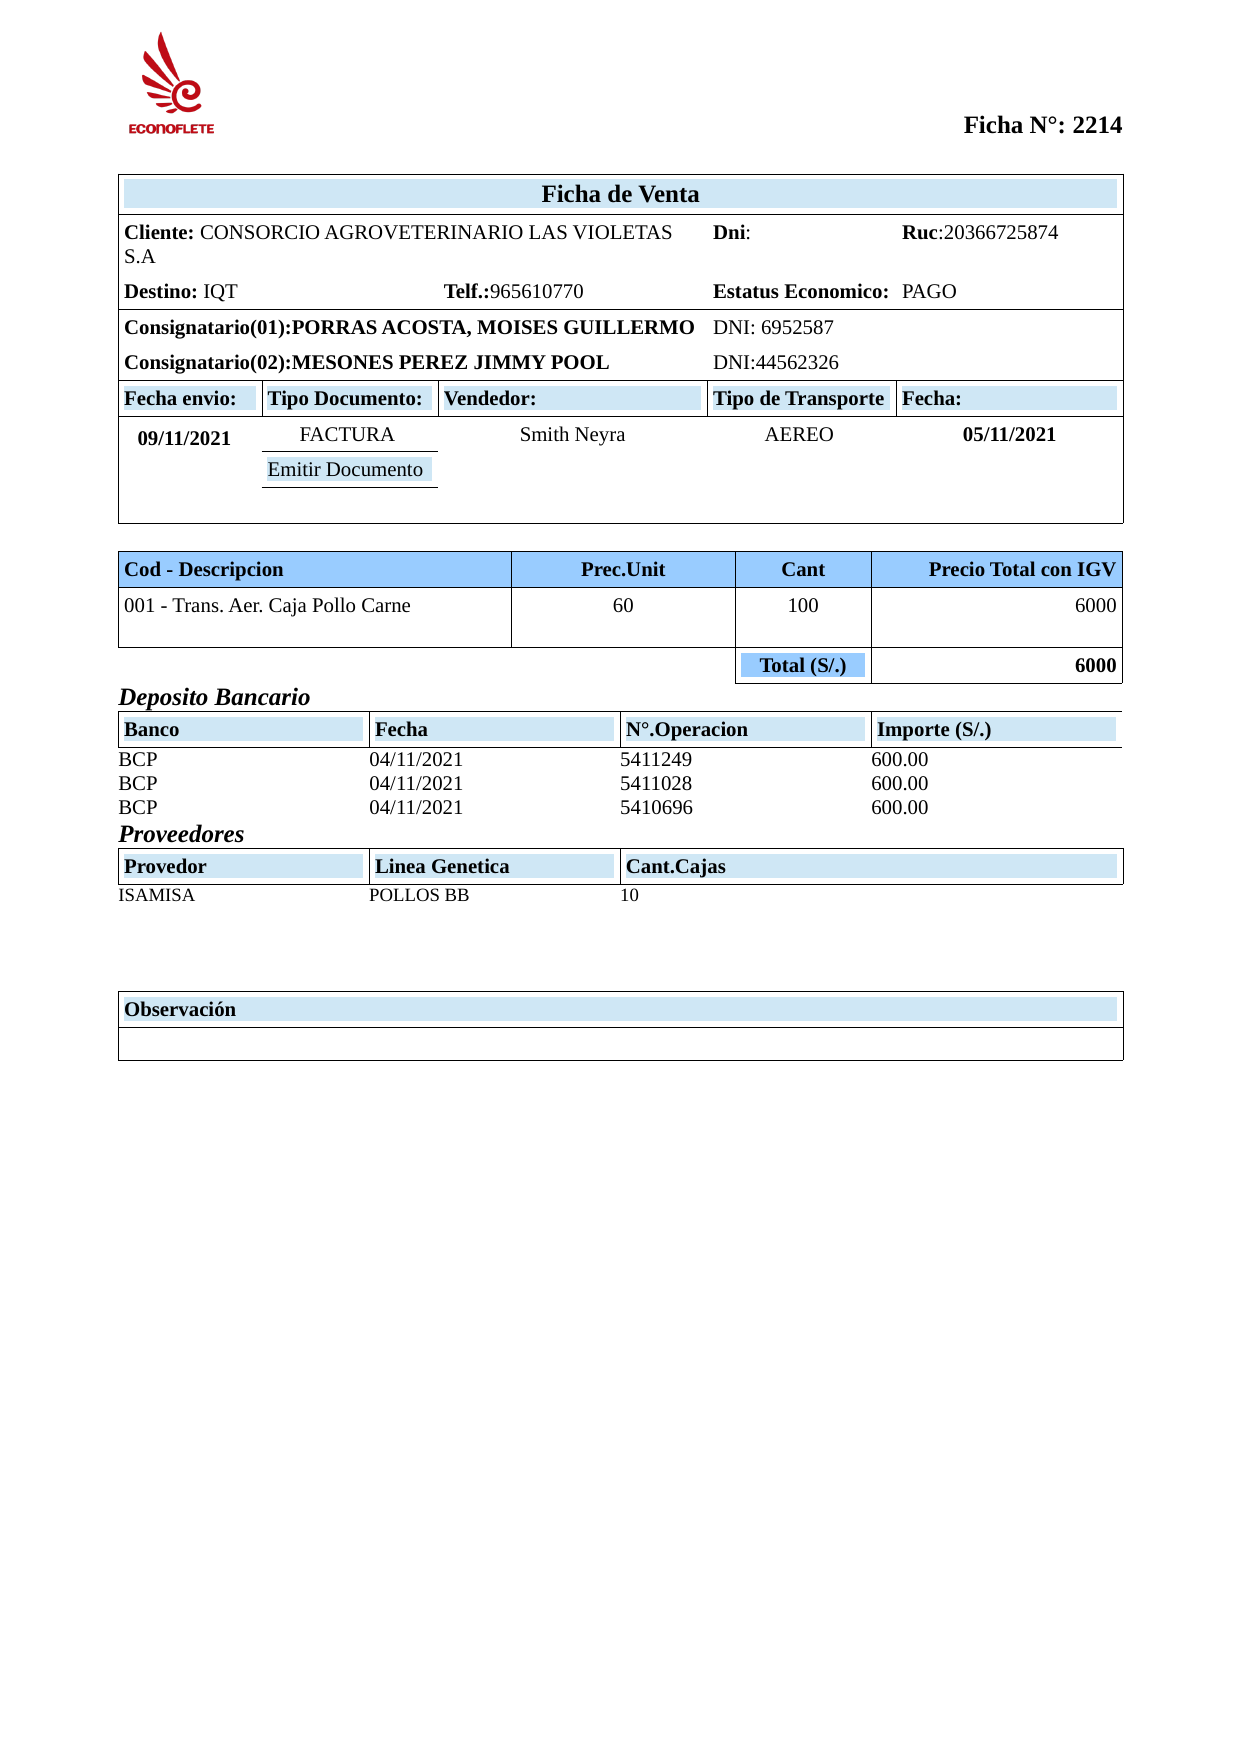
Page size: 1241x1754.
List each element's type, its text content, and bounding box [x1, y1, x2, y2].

table_cell [620, 927, 1123, 948]
table_header N°.Operacion [621, 712, 871, 747]
table_header Cant.Cajas [621, 849, 1123, 883]
table_header Ficha de Venta [119, 175, 1123, 214]
table_cell 05/11/2021 [896, 417, 1123, 523]
table_cell POLLOS BB [369, 885, 620, 905]
table_cell [118, 970, 369, 991]
table_cell [262, 488, 438, 523]
table_cell [369, 927, 620, 948]
table_cell 10 [620, 885, 1123, 905]
table_cell BCP [118, 748, 369, 771]
table_cell 04/11/2021 [369, 748, 620, 771]
table_cell [369, 948, 620, 970]
table_header Banco [119, 712, 369, 747]
table_cell [118, 905, 369, 927]
table_cell [118, 948, 369, 970]
table_cell 100 [736, 588, 871, 647]
table_cell 04/11/2021 [369, 771, 620, 795]
table_cell ISAMISA [118, 885, 369, 905]
table_header Linea Genetica [370, 849, 620, 883]
table_cell DNI: 6952587 [707, 310, 1123, 344]
table_header Prec.Unit [512, 552, 735, 587]
table_cell 5411028 [620, 771, 871, 795]
table_cell FACTURA [262, 417, 438, 451]
table_header Importe (S/.) [872, 712, 1122, 747]
table_cell Consignatario(01):PORRAS ACOSTA, MOISES GUILLERMO [119, 310, 707, 344]
text Proveedores [118, 819, 1122, 848]
table_cell Destino: IQT [119, 274, 438, 309]
table_cell Tipo Documento: [263, 381, 438, 416]
table_cell 5411249 [620, 748, 871, 771]
table_cell 09/11/2021 [119, 417, 262, 523]
table_cell [620, 970, 1123, 991]
table_cell 600.00 [871, 748, 1122, 771]
table_cell [620, 948, 1123, 970]
table_cell AEREO [707, 417, 896, 523]
table_cell 600.00 [871, 795, 1122, 819]
table_cell Fecha: [897, 381, 1123, 416]
table_cell 5410696 [620, 795, 871, 819]
table_cell Total (S/.) [736, 648, 871, 682]
table_cell 6000 [872, 588, 1122, 647]
table_cell Dni: [707, 215, 896, 273]
table_cell 60 [512, 588, 735, 647]
table_cell Estatus Economico: [707, 274, 896, 309]
table_cell [620, 905, 1123, 927]
table_cell Smith Neyra [438, 417, 707, 523]
table_cell 001 - Trans. Aer. Caja Pollo Carne [119, 588, 511, 647]
table_header Observación [119, 992, 1123, 1027]
table_cell Telf.:965610770 [438, 274, 707, 309]
table_cell Fecha envio: [119, 381, 262, 416]
table_cell [511, 648, 735, 682]
table_cell BCP [118, 795, 369, 819]
table_cell Vendedor: [439, 381, 707, 416]
table_header Provedor [119, 849, 369, 883]
table_cell [119, 1028, 1123, 1060]
table_cell [369, 905, 620, 927]
table_cell DNI:44562326 [707, 345, 1123, 380]
table_cell Consignatario(02):MESONES PEREZ JIMMY POOL [119, 345, 707, 380]
table_cell Emitir Documento [262, 452, 438, 487]
table_cell Ruc:20366725874 [896, 215, 1123, 273]
text Deposito Bancario [118, 682, 1122, 711]
table_cell PAGO [896, 274, 1123, 309]
table_cell [369, 970, 620, 991]
table_header Cant [736, 552, 871, 587]
table_cell [118, 648, 511, 682]
table_cell BCP [118, 771, 369, 795]
table_header Fecha [370, 712, 620, 747]
table_cell 6000 [872, 648, 1122, 682]
table_cell Cliente: CONSORCIO AGROVETERINARIO LAS VIOLETAS S.A [119, 215, 707, 273]
table_cell 600.00 [871, 771, 1122, 795]
table_cell Tipo de Transporte [708, 381, 896, 416]
picture [118, 31, 225, 134]
table_cell [118, 927, 369, 948]
table_cell 04/11/2021 [369, 795, 620, 819]
table_header Precio Total con IGV [872, 552, 1122, 587]
table_header Cod - Descripcion [119, 552, 511, 587]
